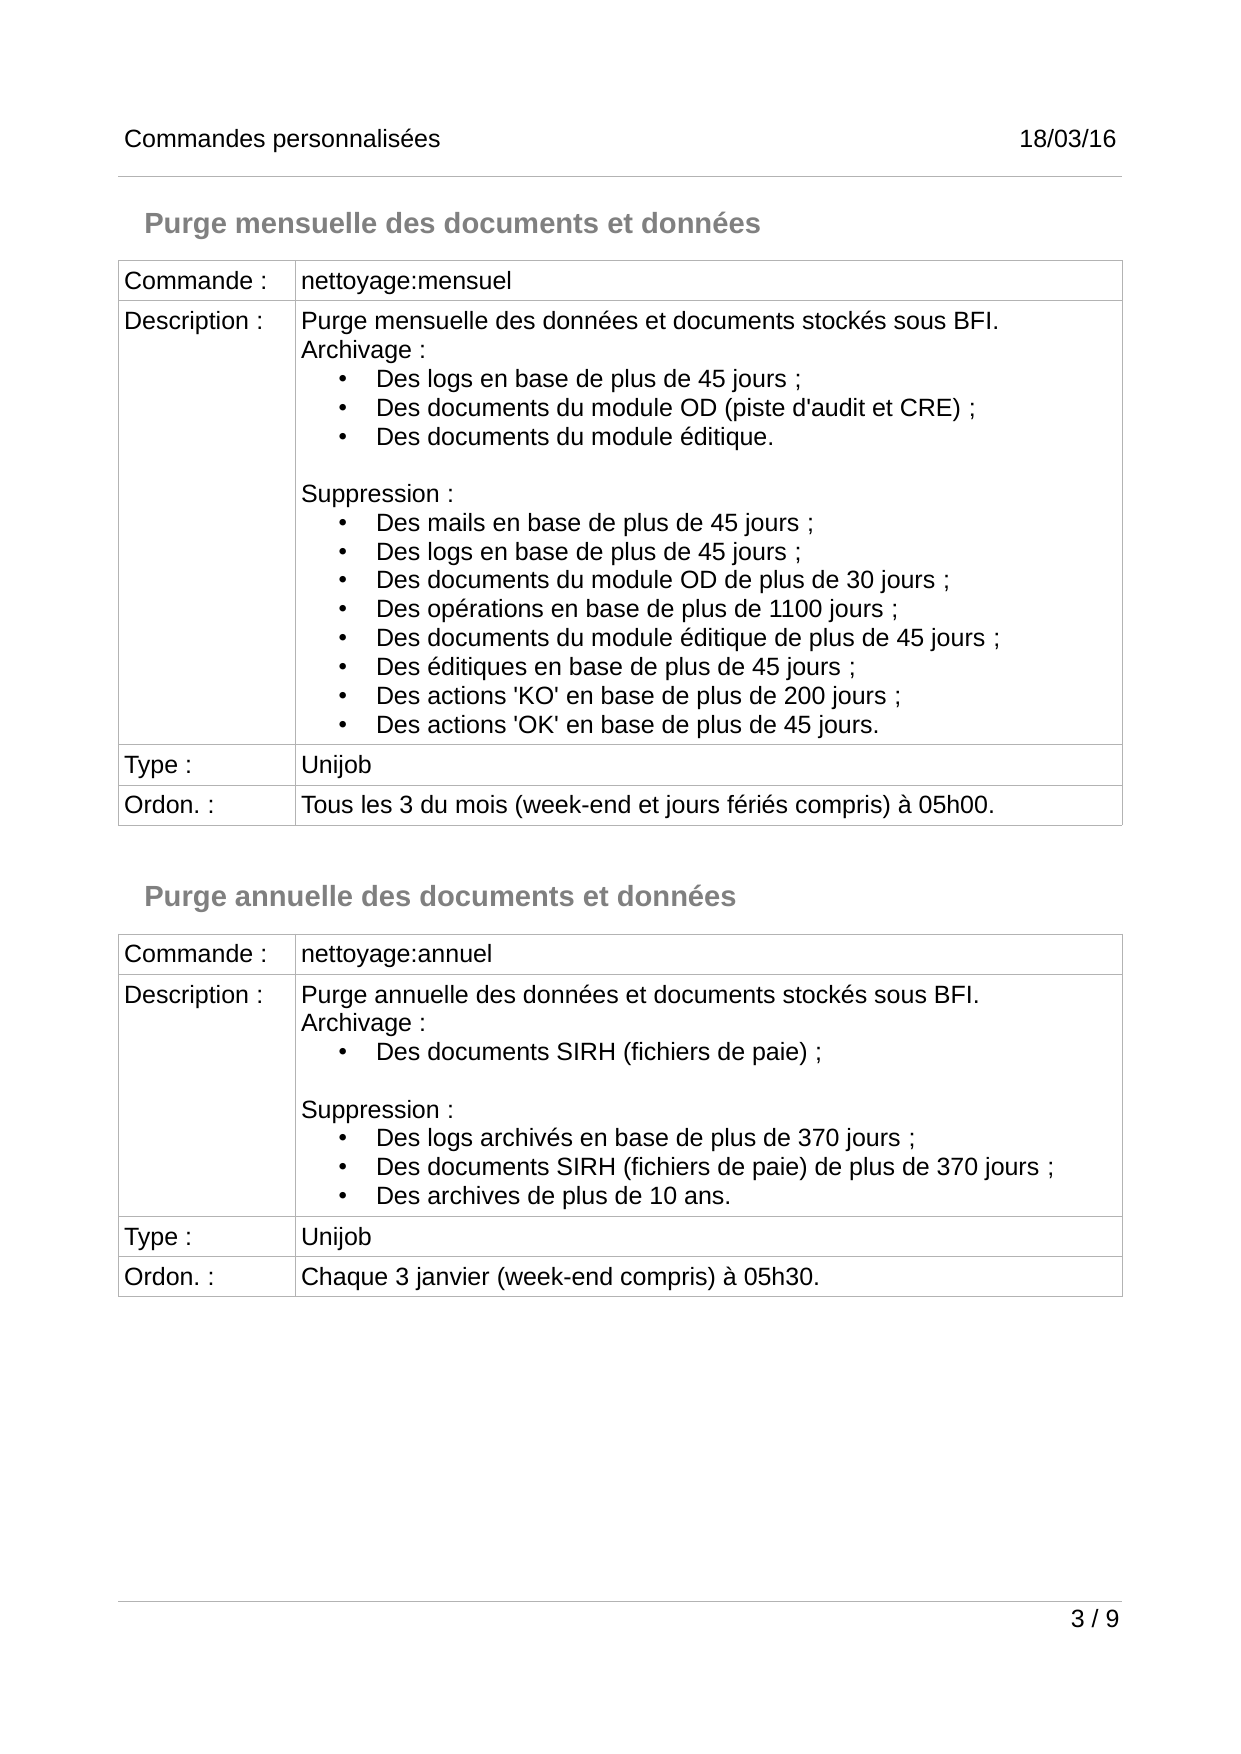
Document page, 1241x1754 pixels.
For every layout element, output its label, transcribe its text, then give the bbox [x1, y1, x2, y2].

subtitle Purge annuelle des documents et données [144, 879, 1122, 913]
table_cell Unijob [296, 1217, 1122, 1256]
table_cell Purge annuelle des données et documents stockés sous BFI. Archivage : Des documents SIRH (fichiers de paie) ; Suppression : Des logs archivés en base de plus de 370 jours ; Des documents SIRH (fichiers de paie) de plus de 370 jours ; Des archives de plus de 10 ans. [296, 975, 1122, 1216]
table_cell Ordon. : [119, 1257, 295, 1296]
table_cell Ordon. : [119, 786, 295, 825]
table_cell Description : [119, 975, 295, 1216]
subtitle Purge mensuelle des documents et données [144, 206, 1122, 239]
table_header nettoyage:annuel [296, 935, 1122, 974]
table_cell Unijob [296, 745, 1122, 785]
table_header nettoyage:mensuel [296, 261, 1122, 300]
table_cell Tous les 3 du mois (week-end et jours fériés compris) à 05h00. [296, 786, 1122, 825]
table_cell Type : [119, 1217, 295, 1256]
table_cell Description : [119, 301, 295, 744]
table_cell Purge mensuelle des données et documents stockés sous BFI. Archivage : Des logs en base de plus de 45 jours ; Des documents du module OD (piste d'audit et CRE) ; Des documents du module éditique. Suppression : Des mails en base de plus de 45 jours ; Des logs en base de plus de 45 jours ; Des documents du module OD de plus de 30 jours ; Des opérations en base de plus de 1100 jours ; Des documents du module éditique de plus de 45 jours ; Des éditiques en base de plus de 45 jours ; Des actions 'KO' en base de plus de 200 jours ; Des actions 'OK' en base de plus de 45 jours. [296, 301, 1122, 744]
table_header Commande : [119, 935, 295, 974]
table_cell Chaque 3 janvier (week-end compris) à 05h30. [296, 1257, 1122, 1296]
table_header Commande : [119, 261, 295, 300]
table_cell Type : [119, 745, 295, 785]
